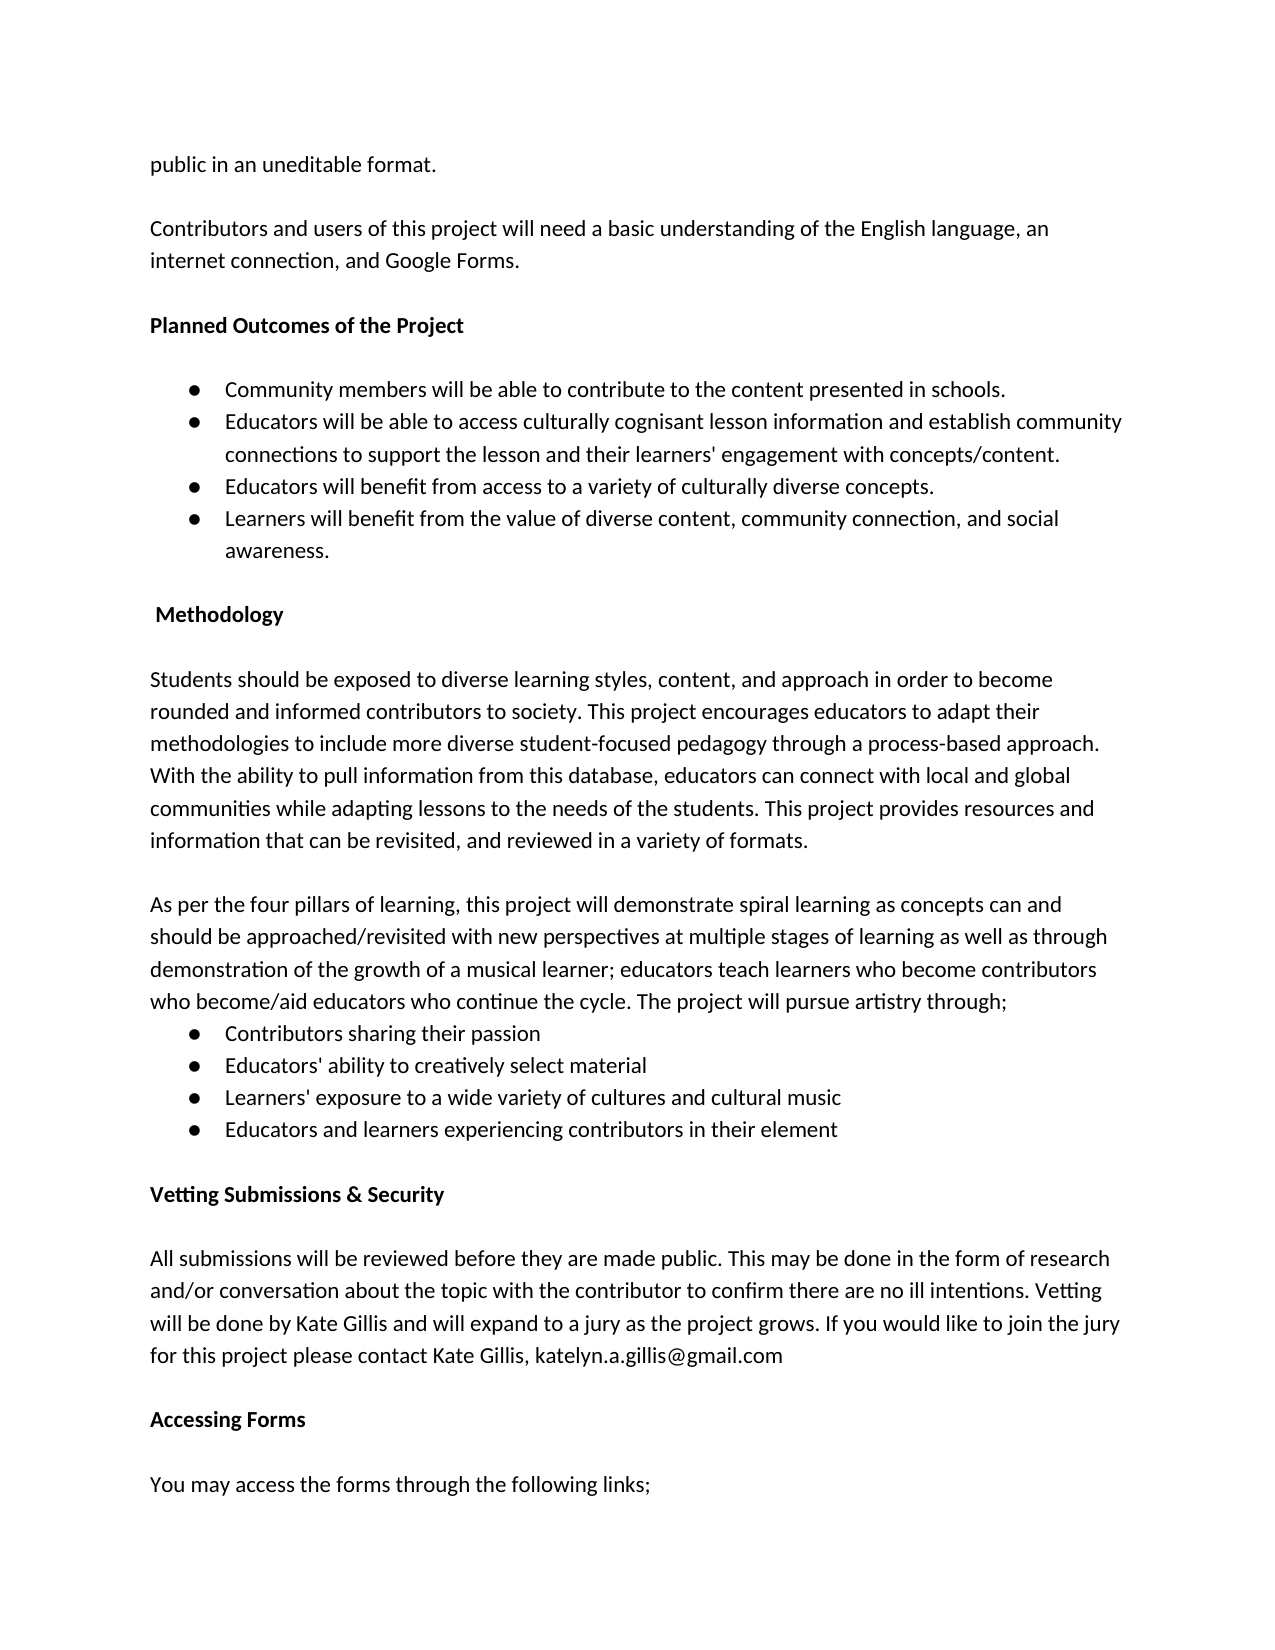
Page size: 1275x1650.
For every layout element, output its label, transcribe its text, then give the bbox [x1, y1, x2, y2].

list Learners' exposure to a wide variety of cultures and cultural music [187, 1083, 1125, 1111]
text You may access the forms through the following links; [150, 1470, 1125, 1498]
text As per the four pillars of learning, this project will demonstrate spiral learning as concepts can and should be approached/revisited with new perspectives at multiple stages of learning as well as through demonstration of the growth of a musical learner; educators teach learners who become contributors who become/aid educators who continue the cycle. The project will pursue artistry through; [150, 890, 1125, 1015]
text Planned Outcomes of the Project [150, 311, 1125, 339]
list Contributors sharing their passion [187, 1019, 1125, 1047]
text Contributors and users of this project will need a basic understanding of the English language, an internet connection, and Google Forms. [150, 214, 1125, 274]
list Educators will be able to access culturally cognisant lesson information and establish community connections to support the lesson and their learners' engagement with concepts/content. [187, 407, 1125, 468]
text Students should be exposed to diverse learning styles, content, and approach in order to become rounded and informed contributors to society. This project encourages educators to adapt their methodologies to include more diverse student-focused pedagogy through a process-based approach. With the ability to pull information from this database, educators can connect with local and global communities while adapting lessons to the needs of the students. This project provides resources and information that can be revisited, and reviewed in a variety of formats. [150, 665, 1125, 854]
list Educators' ability to creatively select material [187, 1051, 1125, 1079]
text Accessing Forms [150, 1405, 1125, 1433]
list Educators will benefit from access to a variety of culturally diverse concepts. [187, 472, 1125, 500]
text Methodology [150, 601, 1125, 629]
list Learners will benefit from the value of diverse content, community connection, and social awareness. [187, 504, 1125, 564]
text All submissions will be reviewed before they are made public. This may be done in the form of research and/or conversation about the topic with the contributor to confirm there are no ill intentions. Vetting will be done by Kate Gillis and will expand to a jury as the project grows. If you would like to join the jury for this project please contact Kate Gillis, katelyn.a.gillis@gmail.com [150, 1244, 1125, 1369]
text public in an uneditable format. [150, 150, 1125, 178]
list Educators and learners experiencing contributors in their element [187, 1116, 1125, 1144]
list Community members will be able to contribute to the content presented in schools. [187, 375, 1125, 403]
text Vetting Submissions & Security [150, 1180, 1125, 1208]
